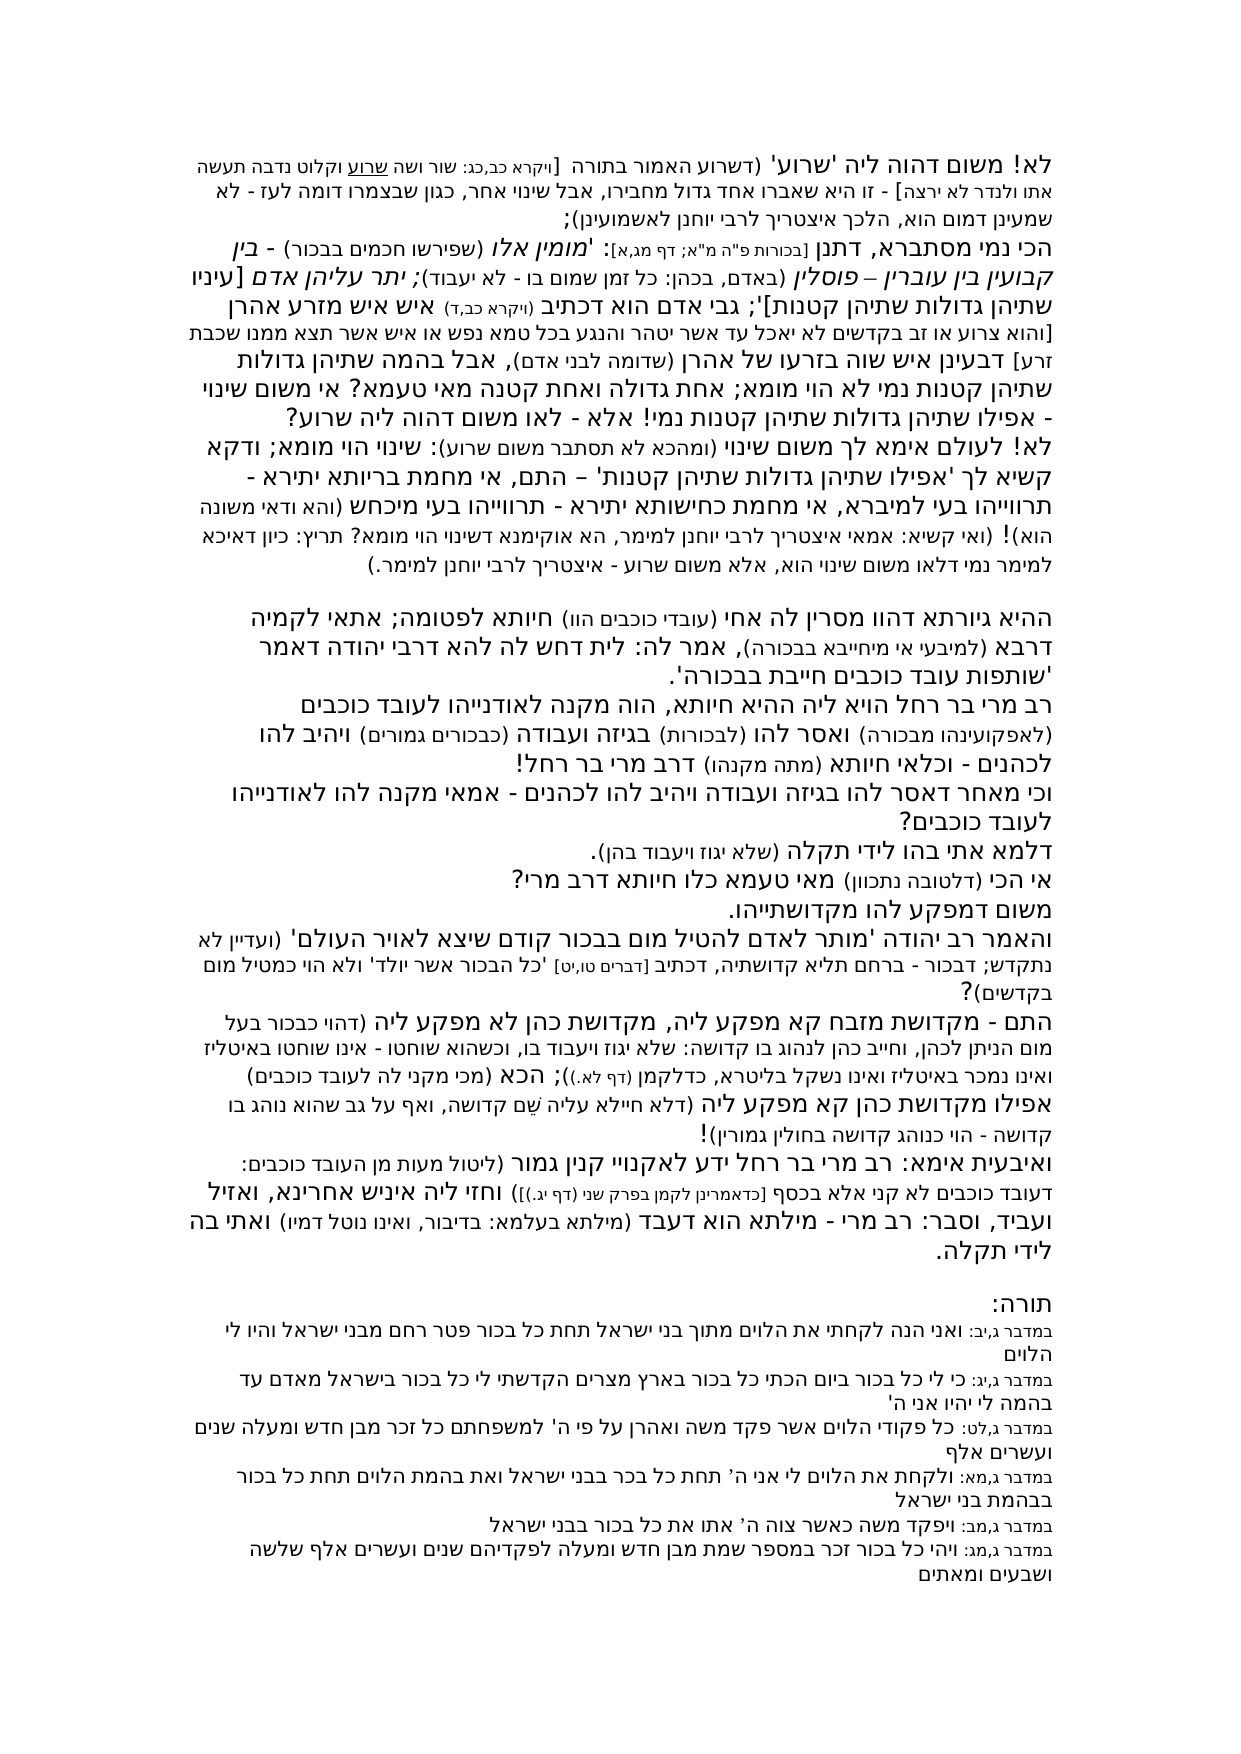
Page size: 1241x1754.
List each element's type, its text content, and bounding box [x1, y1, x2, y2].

text ההיא גיורתא דהוו מסרין לה אחי (עובדי כוכבים הוו) חיותא לפטומה; אתאי לקמיה דרבא (למיבעי אי מיחייבא בבכורה), אמר לה: לית דחש לה להא דרבי יהודה דאמר 'שותפות עובד כוכבים חייבת בבכורה'. [187, 603, 1053, 690]
text דלמא אתי בהו לידי תקלה (שלא יגוז ויעבוד בהן). [187, 837, 1053, 866]
text וכי מאחר דאסר להו בגיזה ועבודה ויהיב להו לכהנים - אמאי מקנה להו לאודנייהו לעובד כוכבים? [187, 778, 1053, 837]
text במדבר ג,יב: ואני הנה לקחתי את הלוים מתוך בני ישראל תחת כל בכור פטר רחם מבני ישראל והיו לי הלוים [187, 1318, 1053, 1367]
text במדבר ג,מב: ויפקד משה כאשר צוה ה’ אתו את כל בכור בבני ישראל [187, 1513, 1053, 1537]
text אי הכי (דלטובה נתכוון) מאי טעמא כלו חיותא דרב מרי? [187, 866, 1053, 895]
text והאמר רב יהודה 'מותר לאדם להטיל מום בבכור קודם שיצא לאויר העולם' (ועדיין לא נתקדש; דבכור - ברחם תליא קדושתיה, דכתיב [דברים טו,יט] 'כל הבכור אשר יולד' ולא הוי כמטיל מום בקדשים)? [187, 924, 1053, 1007]
text במדבר ג,לט: כל פקודי הלוים אשר פקד משה ואהרן על פי ה' למשפחתם כל זכר מבן חדש ומעלה שנים ועשרים אלף [187, 1415, 1053, 1464]
text במדבר ג,מא: ולקחת את הלוים לי אני ה’ תחת כל בכר בבני ישראל ואת בהמת הלוים תחת כל בכור בבהמת בני ישראל [187, 1464, 1053, 1513]
text תורה: [187, 1289, 1053, 1318]
text לא! משום דהוה ליה 'שרוע' (דשרוע האמור בתורה [ויקרא כב,כג: שור ושה שרוע וקלוט נדבה תעשה אתו ולנדר לא ירצה] - זו היא שאברו אחד גדול מחבירו, אבל שינוי אחר, כגון שבצמרו דומה לעז - לא שמעינן דמום הוא, הלכך איצטריך לרבי יוחנן לאשמועינן); [187, 150, 1053, 233]
text ואיבעית אימא: רב מרי בר רחל ידע לאקנויי קנין גמור (ליטול מעות מן העובד כוכבים: דעובד כוכבים לא קני אלא בכסף [כדאמרינן לקמן בפרק שני (דף יג.)]) וחזי ליה איניש אחרינא, ואזיל ועביד, וסבר: רב מרי - מילתא הוא דעבד (מילתא בעלמא: בדיבור, ואינו נוטל דמיו) ואתי בה לידי תקלה. [187, 1148, 1053, 1265]
text התם - מקדושת מזבח קא מפקע ליה, מקדושת כהן לא מפקע ליה (דהוי כבכור בעל מום הניתן לכהן, וחייב כהן לנהוג בו קדושה: שלא יגוז ויעבוד בו, וכשהוא שוחטו - אינו שוחטו באיטליז ואינו נמכר באיטליז ואינו נשקל בליטרא, כדלקמן (דף לא.)); הכא (מכי מקני לה לעובד כוכבים) אפילו מקדושת כהן קא מפקע ליה (דלא חיילא עליה שֵׁם קדושה, ואף על גב שהוא נוהג בו קדושה - הוי כנוהג קדושה בחולין גמורין)! [187, 1007, 1053, 1148]
text הכי נמי מסתברא, דתנן [בכורות פ"ה מ"א; דף מג,א]: 'מומין אלו (שפירשו חכמים בבכור) - בין קבועין בין עוברין – פוסלין (באדם, בכהן: כל זמן שמום בו - לא יעבוד); יתר עליהן אדם [עיניו שתיהן גדולות שתיהן קטנות]'; גבי אדם הוא דכתיב (ויקרא כב,ד) איש איש מזרע אהרן [והוא צרוע או זב בקדשים לא יאכל עד אשר יטהר והנגע בכל טמא נפש או איש אשר תצא ממנו שכבת זרע] דבעינן איש שוה בזרעו של אהרן (שדומה לבני אדם), אבל בהמה שתיהן גדולות שתיהן קטנות נמי לא הוי מומא; אחת גדולה ואחת קטנה מאי טעמא? אי משום שינוי - אפילו שתיהן גדולות שתיהן קטנות נמי! אלא - לאו משום דהוה ליה שרוע? [187, 233, 1053, 433]
text במדבר ג,יג: כי לי כל בכור ביום הכתי כל בכור בארץ מצרים הקדשתי לי כל בכור בישראל מאדם עד בהמה לי יהיו אני ה' [187, 1367, 1053, 1415]
text במדבר ג,מג: ויהי כל בכור זכר במספר שמת מבן חדש ומעלה לפקדיהם שנים ועשרים אלף שלשה ושבעים ומאתים [187, 1537, 1053, 1586]
text משום דמפקע להו מקדושתייהו. [187, 895, 1053, 924]
text רב מרי בר רחל הויא ליה ההיא חיותא, הוה מקנה לאודנייהו לעובד כוכבים (לאפקועינהו מבכורה) ואסר להו (לבכורות) בגיזה ועבודה (כבכורים גמורים) ויהיב להו לכהנים - וכלאי חיותא (מתה מקנהו) דרב מרי בר רחל! [187, 690, 1053, 778]
text לא! לעולם אימא לך משום שינוי (ומהכא לא תסתבר משום שרוע): שינוי הוי מומא; ודקא קשיא לך 'אפילו שתיהן גדולות שתיהן קטנות' – התם, אי מחמת בריותא יתירא - תרווייהו בעי למיברא, אי מחמת כחישותא יתירא - תרווייהו בעי מיכחש (והא ודאי משונה הוא)! (ואי קשיא: אמאי איצטריך לרבי יוחנן למימר, הא אוקימנא דשינוי הוי מומא? תריץ: כיון דאיכא למימר נמי דלאו משום שינוי הוא, אלא משום שרוע - איצטריך לרבי יוחנן למימר.) [187, 433, 1053, 579]
